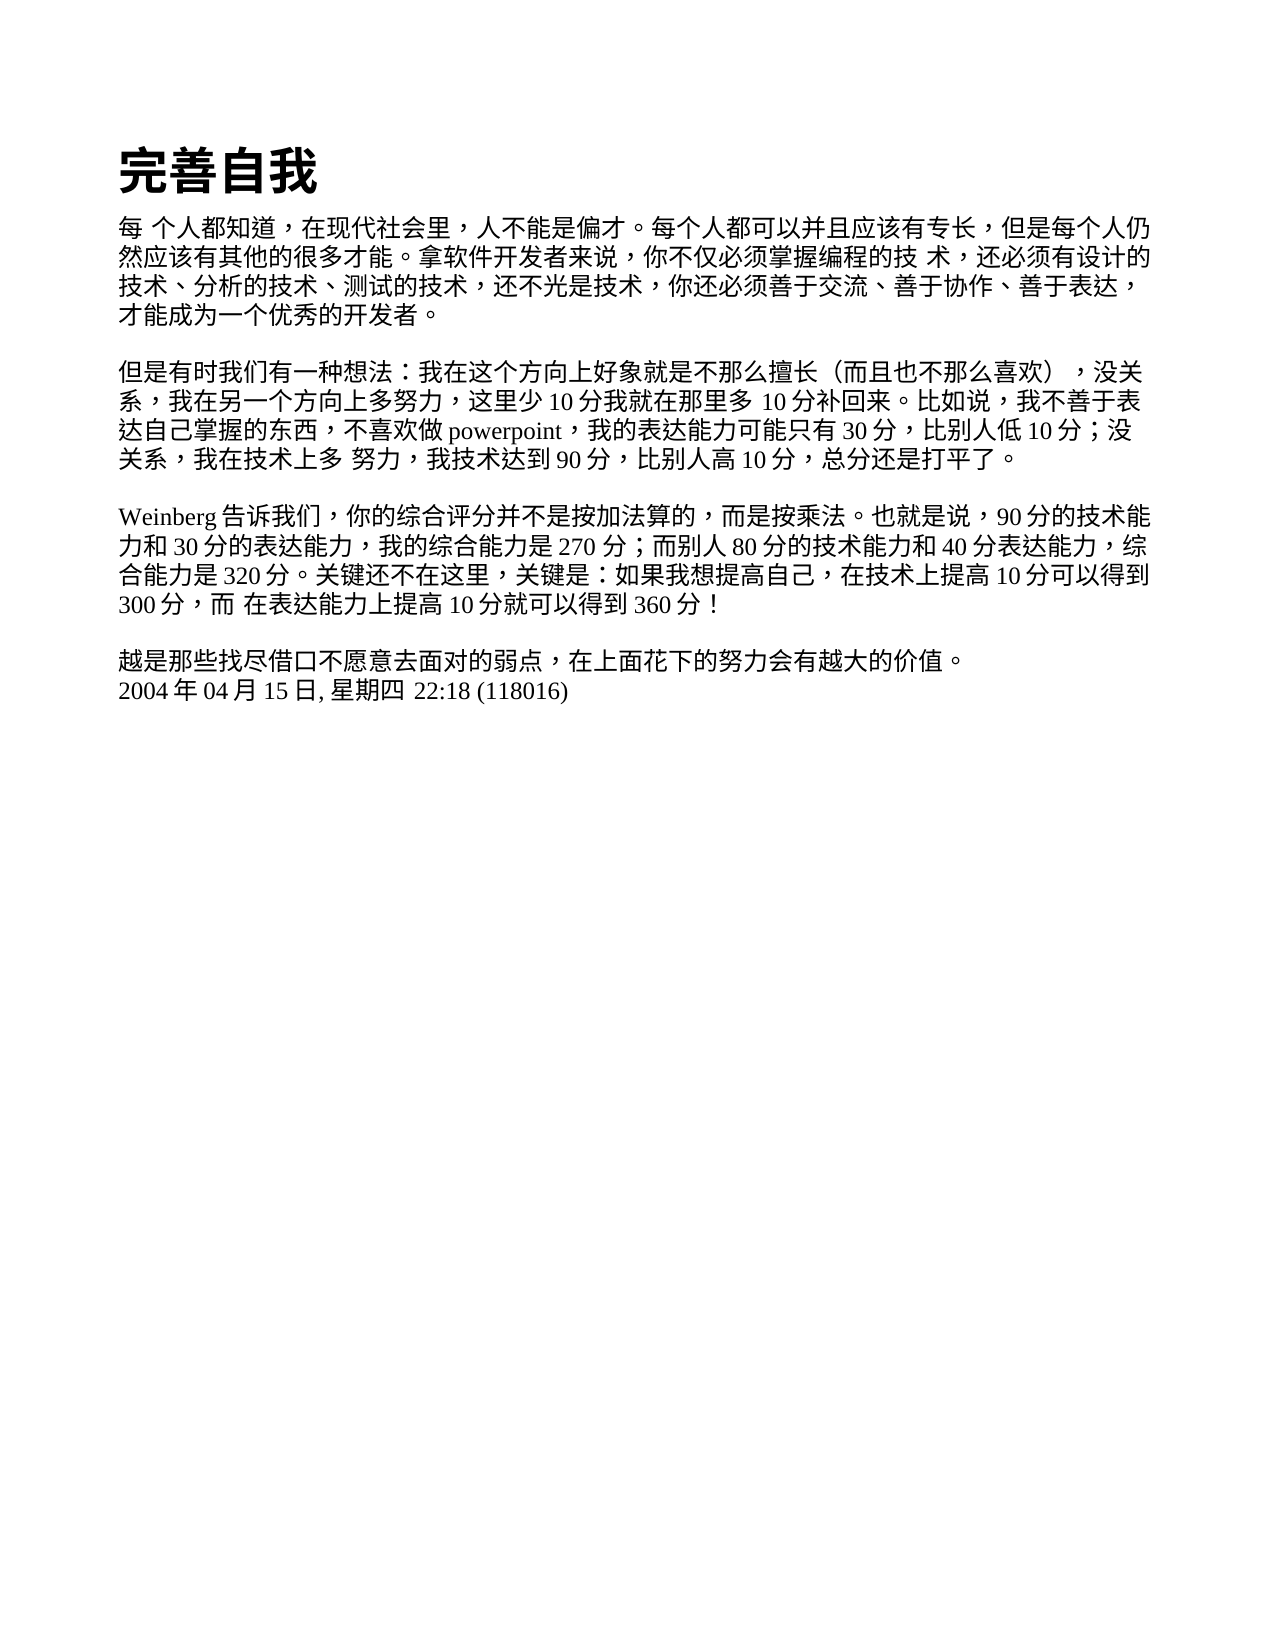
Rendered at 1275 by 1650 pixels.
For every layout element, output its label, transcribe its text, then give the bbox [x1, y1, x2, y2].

text 每 个人都知道，在现代社会里，人不能是偏才。每个人都可以并且应该有专长，但是每个人仍然应该有其他的很多才能。拿软件开发者来说，你不仅必须掌握编程的技 术，还必须有设计的技术、分析的技术、测试的技术，还不光是技术，你还必须善于交流、善于协作、善于表达，才能成为一个优秀的开发者。 [118, 214, 1157, 331]
text 但是有时我们有一种想法：我在这个方向上好象就是不那么擅长（而且也不那么喜欢），没关系，我在另一个方向上多努力，这里少10分我就在那里多 10分补回来。比如说，我不善于表达自己掌握的东西，不喜欢做powerpoint，我的表达能力可能只有30分，比别人低10分；没关系，我在技术上多 努力，我技术达到90分，比别人高10分，总分还是打平了。 [118, 358, 1157, 475]
subtitle 完善自我 [118, 143, 1157, 201]
text 越是那些找尽借口不愿意去面对的弱点，在上面花下的努力会有越大的价值。 [118, 647, 1157, 676]
text Weinberg告诉我们，你的综合评分并不是按加法算的，而是按乘法。也就是说，90分的技术能力和30分的表达能力，我的综合能力是270 分；而别人80分的技术能力和40分表达能力，综合能力是320分。关键还不在这里，关键是：如果我想提高自己，在技术上提高10分可以得到300分，而 在表达能力上提高10分就可以得到360分！ [118, 503, 1157, 619]
text 2004年04月15日, 星期四 22:18 (118016) [118, 676, 1157, 705]
